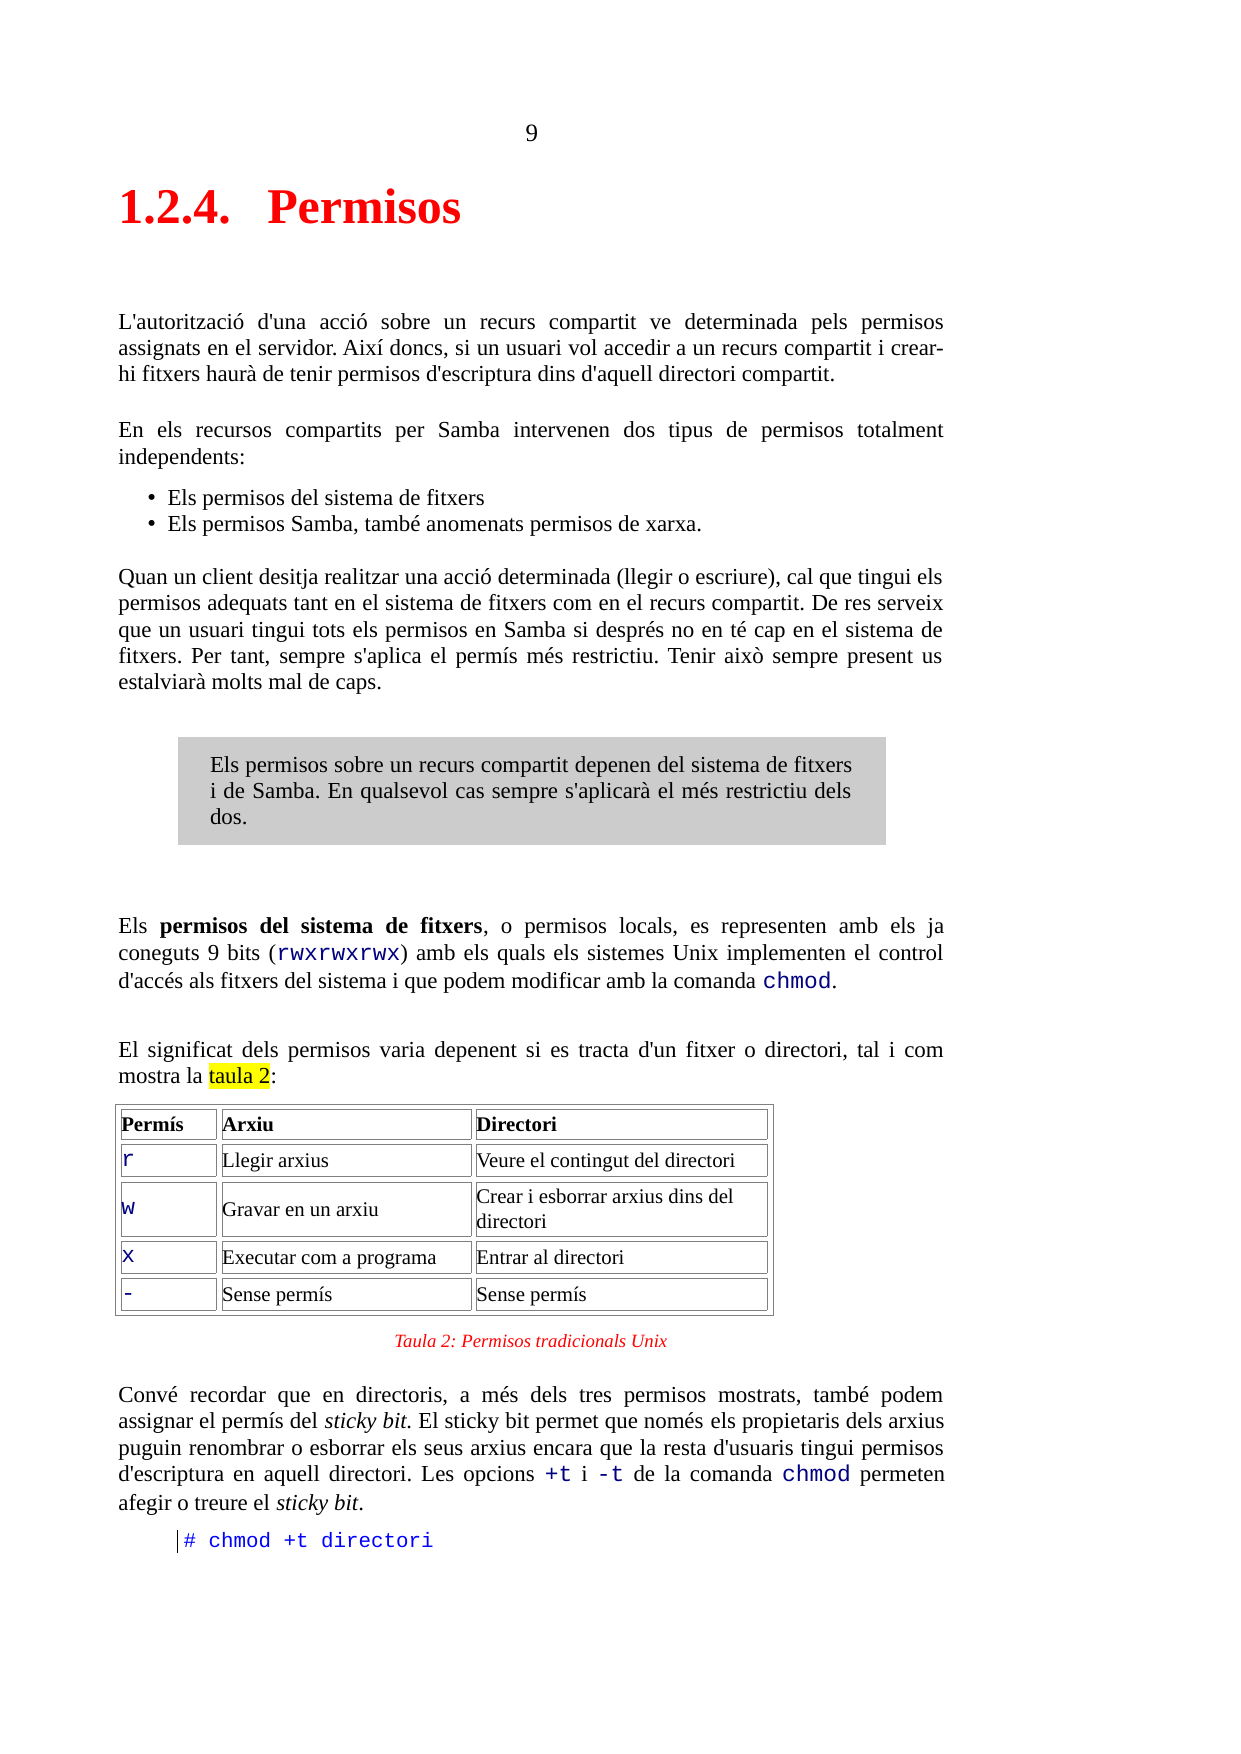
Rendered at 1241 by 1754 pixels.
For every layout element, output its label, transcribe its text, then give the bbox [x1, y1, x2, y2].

table_cell w [118, 1176, 219, 1236]
list Els permisos del sistema de fitxers [148, 484, 945, 510]
text L'autorització d'una acció sobre un recurs compartit ve determinada pels permisos assignats en el servidor. Així doncs, si un usuari vol accedir a un recurs compartit i crear-hi fitxers haurà de tenir permisos d'escriptura dins d'aquell directori compartit. [118, 308, 945, 387]
table_header Directori [473, 1105, 770, 1139]
table_cell Gravar en un arxiu [219, 1176, 473, 1236]
table_cell x [118, 1236, 219, 1273]
text El significat dels permisos varia depenent si es tracta d'un fitxer o directori, tal i com mostra la taula 2: [118, 1036, 945, 1089]
table_cell Sense permís [473, 1273, 770, 1310]
list Quan un client desitja realitzar una acció determinada (llegir o escriure), cal que tingui els permisos adequats tant en el sistema de fitxers com en el recurs compartit. De res serveix que un usuari tingui tots els permisos en Samba si després no en té cap en el sistema de fitxers. Per tant, sempre s'aplica el permís més restrictiu. Tenir això sempre present us estalviarà molts mal de caps. [118, 563, 945, 695]
table_cell Llegir arxius [219, 1139, 473, 1176]
text En els recursos compartits per Samba intervenen dos tipus de permisos totalment independents: [118, 416, 945, 469]
list Els permisos del sistema de fitxers, o permisos locals, es representen amb els ja coneguts 9 bits (rwxrwxrwx) amb els quals els sistemes Unix implementen el control d'accés als fitxers del sistema i que podem modificar amb la comanda chmod. [118, 912, 945, 995]
text Convé recordar que en directoris, a més dels tres permisos mostrats, també podem assignar el permís del sticky bit. El sticky bit permet que només els propietaris dels arxius puguin renombrar o esborrar els seus arxius encara que la resta d'usuaris tingui permisos d'escriptura en aquell directori. Les opcions +t i -t de la comanda chmod permeten afegir o treure el sticky bit. [118, 1381, 945, 1515]
list Els permisos Samba, també anomenats permisos de xarxa. [148, 510, 945, 537]
table_cell - [122, 1279, 216, 1310]
table_cell Veure el contingut del directori [473, 1139, 770, 1176]
table_header Arxiu [219, 1105, 473, 1139]
text Els permisos sobre un recurs compartit depenen del sistema de fitxers i de Samba. En qualsevol cas sempre s'aplicarà el més restrictiu dels dos. [178, 737, 886, 845]
subtitle Permisos [118, 176, 945, 234]
table_cell r [118, 1139, 219, 1176]
table_cell Sense permís [219, 1273, 473, 1310]
table_header Permís [118, 1105, 219, 1139]
table_cell Crear i esborrar arxius dins del directori [473, 1176, 770, 1236]
table_cell - [118, 1273, 219, 1310]
table_cell Entrar al directori [473, 1236, 770, 1273]
table_cell Executar com a programa [219, 1236, 473, 1273]
text # chmod +t directori [178, 1530, 886, 1553]
text Taula 2: Permisos tradicionals Unix [118, 1330, 945, 1352]
